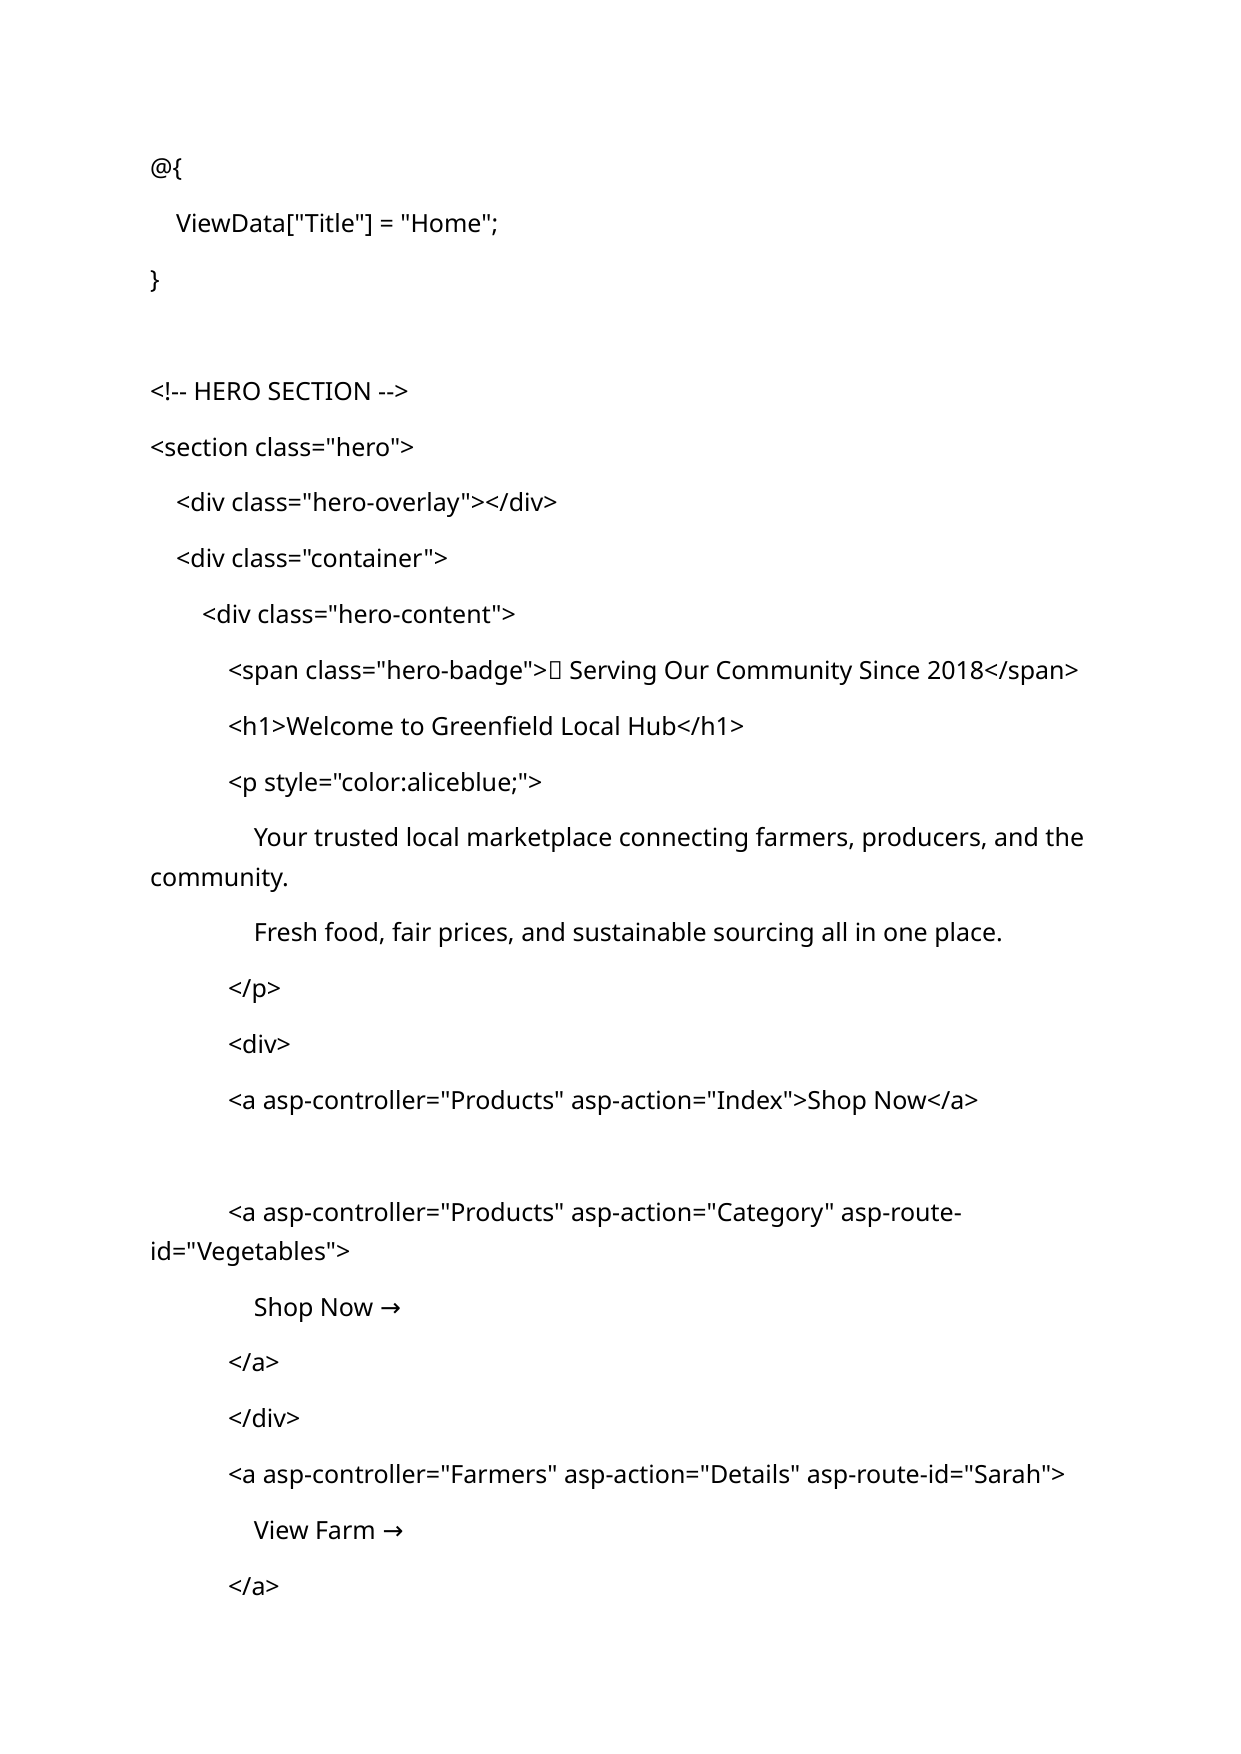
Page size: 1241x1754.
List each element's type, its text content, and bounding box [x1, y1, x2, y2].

text <h1>Welcome to Greenfield Local Hub</h1> [150, 708, 1090, 742]
text Your trusted local marketplace connecting farmers, producers, and the community. [150, 820, 1090, 893]
text <a asp-controller="Farmers" asp-action="Details" asp-route-id="Sarah"> [150, 1457, 1090, 1491]
text } [150, 262, 1090, 296]
text </p> [150, 971, 1090, 1005]
text <section class="hero"> [150, 429, 1090, 463]
text Shop Now → [150, 1289, 1090, 1323]
text <a asp-controller="Products" asp-action="Category" asp-route-id="Vegetables"> [150, 1194, 1090, 1267]
text </div> [150, 1401, 1090, 1435]
text <!-- HERO SECTION --> [150, 373, 1090, 407]
text <p style="color:aliceblue;"> [150, 764, 1090, 798]
text <div class="hero-overlay"></div> [150, 485, 1090, 519]
text <div class="container"> [150, 541, 1090, 575]
text Fresh food, fair prices, and sustainable sourcing all in one place. [150, 915, 1090, 949]
text ViewData["Title"] = "Home"; [150, 206, 1090, 240]
text <span class="hero-badge">🌱 Serving Our Community Since 2018</span> [150, 652, 1090, 687]
text </a> [150, 1345, 1090, 1379]
text <a asp-controller="Products" asp-action="Index">Shop Now</a> [150, 1082, 1090, 1117]
text View Farm → [150, 1512, 1090, 1547]
text <div class="hero-content"> [150, 597, 1090, 631]
text @{ [150, 150, 1090, 184]
text </a> [150, 1568, 1090, 1602]
text <div> [150, 1027, 1090, 1061]
